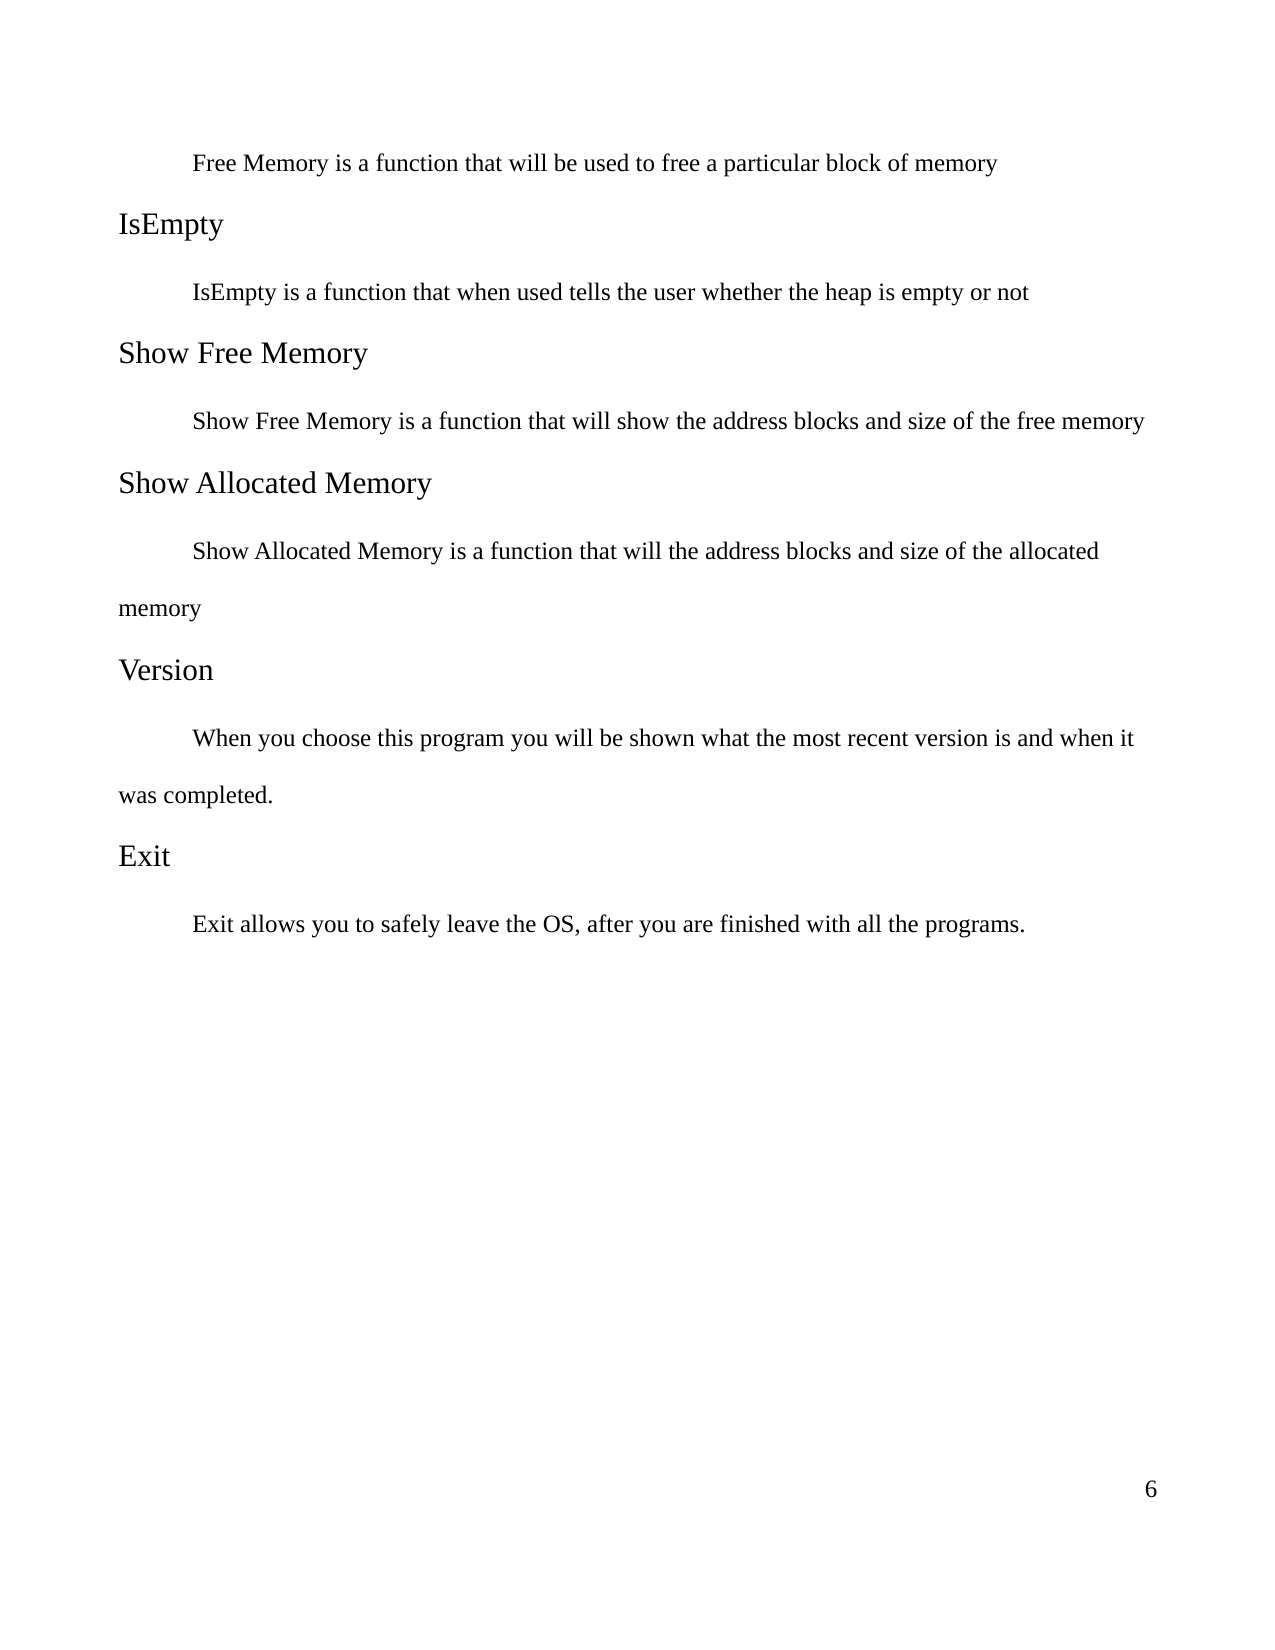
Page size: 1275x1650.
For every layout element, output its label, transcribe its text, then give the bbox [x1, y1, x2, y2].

text IsEmpty [118, 205, 1157, 241]
text Show Free Memory [118, 334, 1157, 370]
text Exit [118, 838, 1157, 873]
text Show Allocated Memory [118, 464, 1157, 500]
text Free Memory is a function that will be used to free a particular block of memory [118, 148, 1157, 176]
text Exit allows you to safely leave the OS, after you are finished with all the programs. [118, 909, 1157, 938]
text Show Allocated Memory is a function that will the address blocks and size of the allocated memory [118, 536, 1157, 622]
text When you choose this program you will be shown what the most recent version is and when it was completed. [118, 723, 1157, 809]
text Show Free Memory is a function that will show the address blocks and size of the free memory [118, 406, 1157, 435]
text Version [118, 651, 1157, 687]
text IsEmpty is a function that when used tells the user whether the heap is empty or not [118, 277, 1157, 306]
